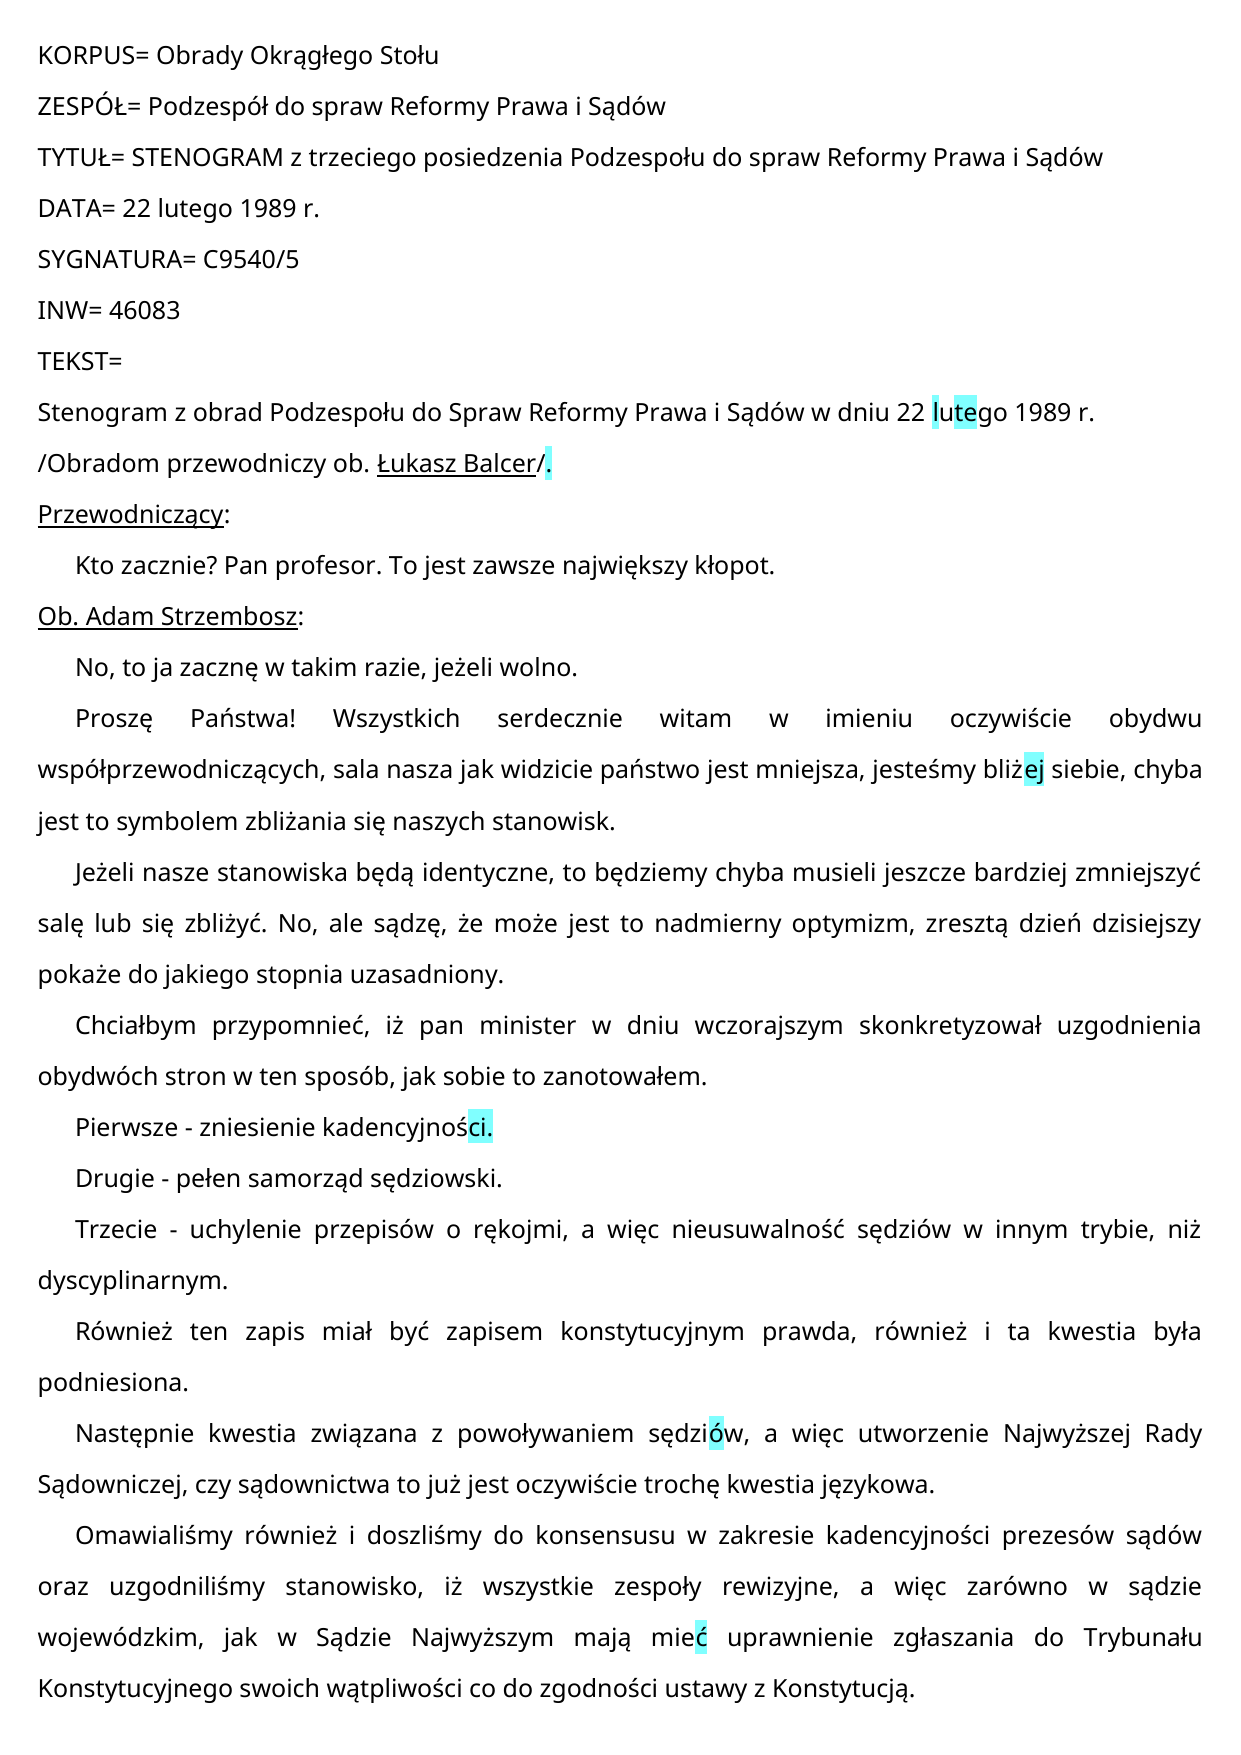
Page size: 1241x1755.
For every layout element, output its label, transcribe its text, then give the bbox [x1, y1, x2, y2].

text Kto zacznie? Pan profesor. To jest zawsze największy kłopot. [37, 548, 1203, 582]
text Omawialiśmy również i doszliśmy do konsensusu w zakresie kadencyjności prezesów sądów oraz uzgodniliśmy stanowisko, iż wszystkie zespoły rewizyjne, a więc zarówno w sądzie wojewódzkim, jak w Sądzie Najwyższym mają mieć uprawnienie zgłaszania do Trybunału Konstytucyjnego swoich wątpliwości co do zgodności ustawy z Konstytucją. [37, 1518, 1203, 1705]
text Chciałbym przypomnieć, iż pan minister w dniu wczorajszym skonkretyzował uzgodnienia obydwóch stron w ten sposób, jak sobie to zanotowałem. [37, 1007, 1203, 1092]
text Proszę Państwa! Wszystkich serdecznie witam w imieniu oczywiście obydwu współprzewodniczących, sala nasza jak widzicie państwo jest mniejsza, jesteśmy bliżej siebie, chyba jest to symbolem zbliżania się naszych stanowisk. [37, 701, 1203, 837]
text Ob. Adam Strzembosz: [37, 599, 1203, 633]
text Drugie - pełen samorząd sędziowski. [37, 1160, 1203, 1194]
text /Obradom przewodniczy ob. Łukasz Balcer/. [37, 446, 1203, 480]
text INW= 46083 [37, 293, 1203, 327]
text No, to ja zacznę w takim razie, jeżeli wolno. [37, 650, 1203, 684]
text Stenogram z obrad Podzespołu do Spraw Reformy Prawa i Sądów w dniu 22 lutego 1989 r. [37, 395, 1203, 429]
text Również ten zapis miał być zapisem konstytucyjnym prawda, również i ta kwestia była podniesiona. [37, 1313, 1203, 1399]
text Następnie kwestia związana z powoływaniem sędziów, a więc utworzenie Najwyższej Rady Sądowniczej, czy sądownictwa to już jest oczywiście trochę kwestia językowa. [37, 1416, 1203, 1501]
text Przewodniczący: [37, 497, 1203, 531]
text SYGNATURA= C9540/5 [37, 242, 1203, 276]
text Jeżeli nasze stanowiska będą identyczne, to będziemy chyba musieli jeszcze bardziej zmniejszyć salę lub się zbliżyć. No, ale sądzę, że może jest to nadmierny optymizm, zresztą dzień dzisiejszy pokaże do jakiego stopnia uzasadniony. [37, 854, 1203, 990]
text TEKST= [37, 344, 1203, 378]
text ZESPÓŁ= Podzespół do spraw Reformy Prawa i Sądów [37, 88, 1203, 123]
text TYTUŁ= STENOGRAM z trzeciego posiedzenia Podzespołu do spraw Reformy Prawa i Sądów [37, 139, 1203, 174]
text Trzecie - uchylenie przepisów o rękojmi, a więc nieusuwalność sędziów w innym trybie, niż dyscyplinarnym. [37, 1211, 1203, 1297]
text DATA= 22 lutego 1989 r. [37, 191, 1203, 225]
text Pierwsze - zniesienie kadencyjności. [37, 1109, 1203, 1143]
text KORPUS= Obrady Okrągłego Stołu [37, 37, 1203, 72]
